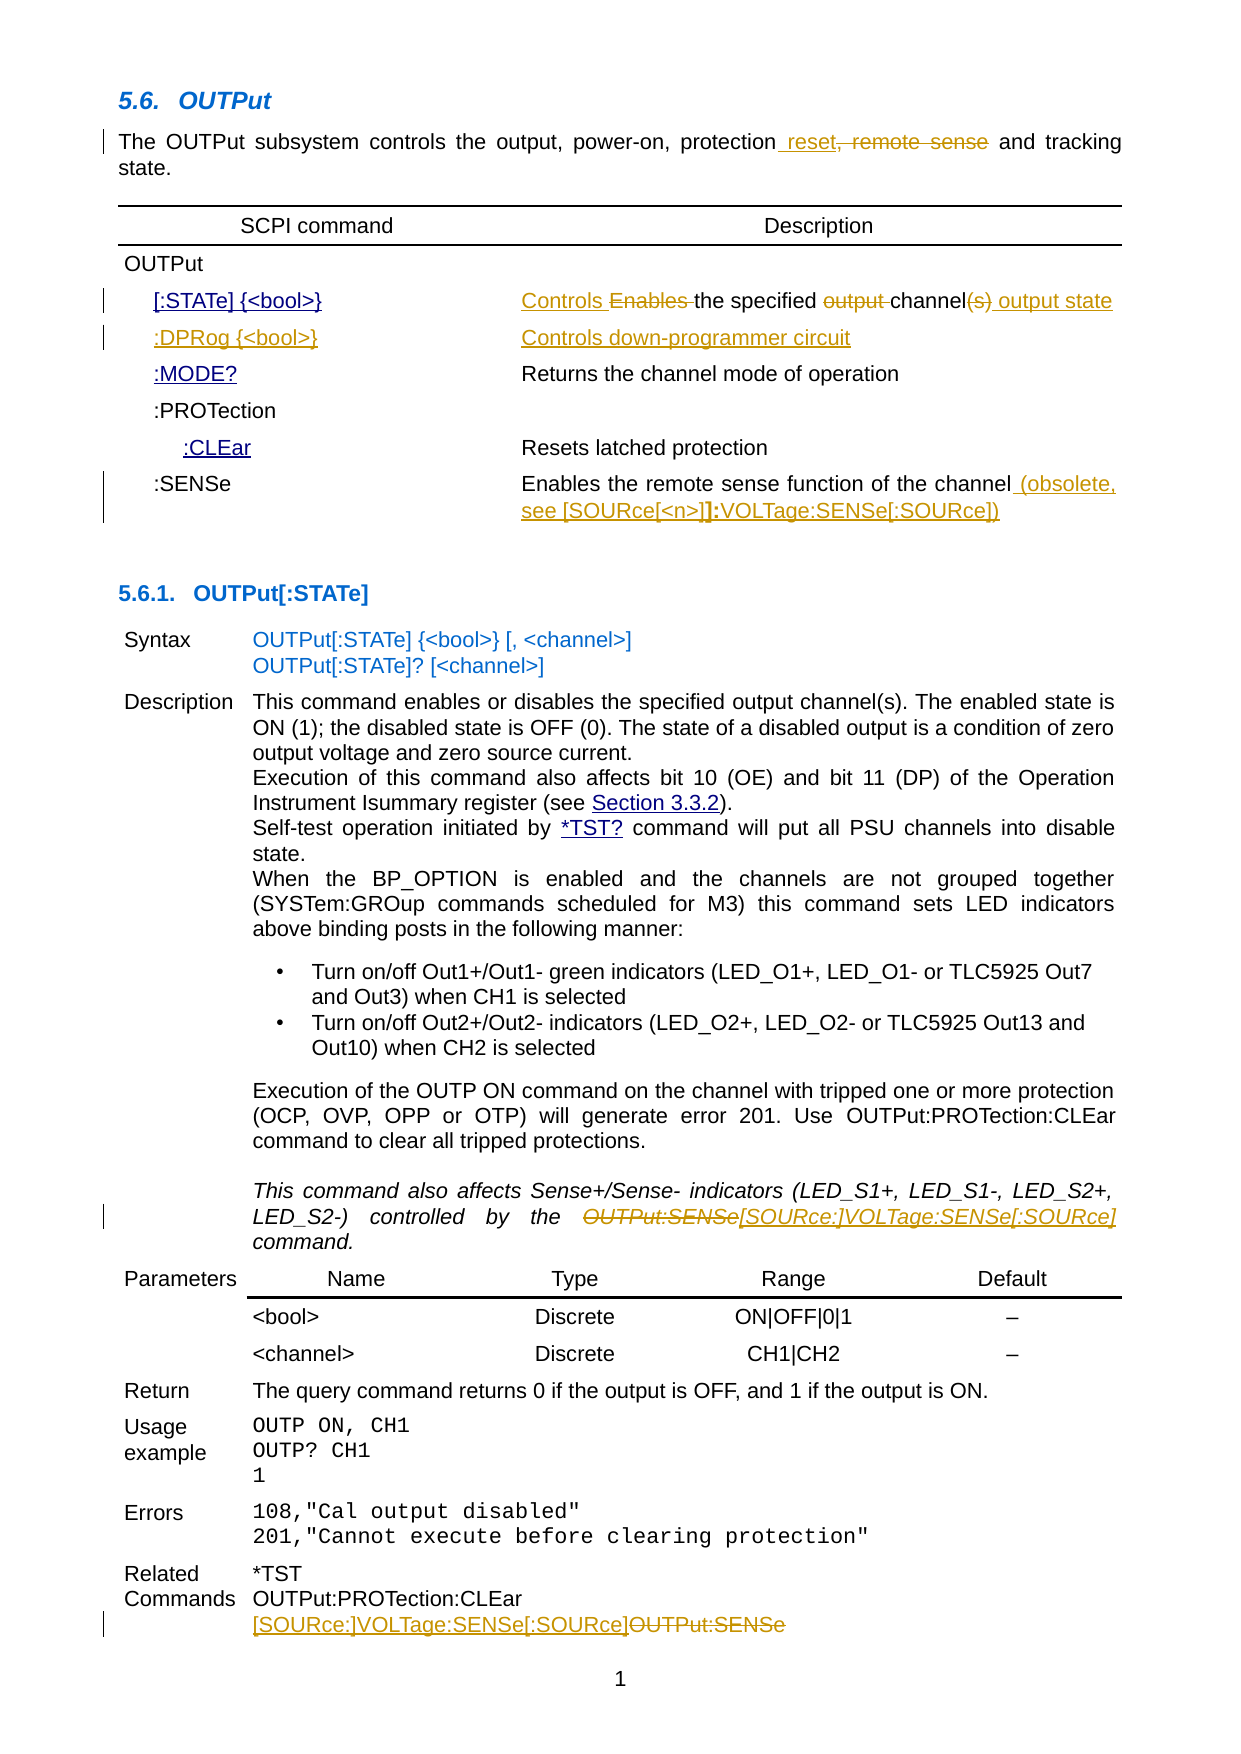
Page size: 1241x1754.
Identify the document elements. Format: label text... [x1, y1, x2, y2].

table_cell OUTP ON, CH1 OUTP? CH1 1 [247, 1409, 1122, 1494]
table_cell <channel> [247, 1335, 465, 1372]
table_cell :PROTection [118, 392, 516, 429]
table_cell Usage example [118, 1409, 247, 1494]
table_cell [516, 246, 1122, 282]
table_cell Discrete [465, 1299, 684, 1335]
table_cell Range [684, 1260, 903, 1296]
table_cell This command enables or disables the specified output channel(s). The enabled state is ON (1); the disabled state is OFF (0). The state of a disabled output is a condition of zero output voltage and zero source current. Execution of this command also affects bit 10 (OE) and bit 11 (DP) of the Operation Instrument Isummary register (see Section 3.3.2). Self-test operation initiated by *TST? command will put all PSU channels into disable state. When the BP_OPTION is enabled and the channels are not grouped together (SYSTem:GROup commands scheduled for M3) this command sets LED indicators above binding posts in the following manner: Turn on/off Out1+/Out1- green indicators (LED_O1+, LED_O1- or TLC5925 Out7 and Out3) when CH1 is selected Turn on/off Out2+/Out2- indicators (LED_O2+, LED_O2- or TLC5925 Out13 and Out10) when CH2 is selected Execution of the OUTP ON command on the channel with tripped one or more protection (OCP, OVP, OPP or OTP) will generate error 201. Use OUTPut:PROTection:CLEar command to clear all tripped protections. This command also affects Sense+/Sense- indicators (LED_S1+, LED_S1-, LED_S2+, LED_S2-) controlled by the [SOURce:]VOLTage:SENSe[:SOURce] command. [247, 684, 1122, 1260]
table_cell :CLEar [118, 429, 516, 466]
table_cell <bool> [247, 1299, 465, 1335]
table_header Syntax [118, 622, 247, 683]
table_cell OUTPut [118, 246, 516, 282]
table_cell Type [465, 1260, 684, 1296]
table_cell Controls the specified channel output state [516, 282, 1122, 319]
table_cell Default [903, 1260, 1122, 1296]
table_cell Enables the remote sense function of the channel (obsolete, see [SOURce[<n>]]:VOLTage:SENSe[:SOURce]) [516, 466, 1122, 529]
table_cell Errors [118, 1494, 247, 1555]
table_cell [:STATe] {<bool>} [118, 282, 516, 319]
table_cell Parameters [118, 1260, 247, 1372]
table_cell ON|OFF|0|1 [684, 1299, 903, 1335]
table_cell Discrete [465, 1335, 684, 1372]
table_cell Resets latched protection [516, 429, 1122, 466]
table_cell [516, 392, 1122, 429]
subtitle OUTPut[:STATe] [118, 580, 1122, 607]
table_cell – [903, 1335, 1122, 1372]
text The OUTPut subsystem controls the output, power-on, protection reset and tracking state. [118, 129, 1122, 179]
table_cell Related Commands [118, 1555, 247, 1642]
table_cell Description [118, 684, 247, 1260]
subtitle OUTPut [118, 86, 1122, 114]
table_cell *TST OUTPut:PROTection:CLEar [SOURce:]VOLTage:SENSe[:SOURce] [247, 1555, 1122, 1642]
table_cell CH1|CH2 [684, 1335, 903, 1372]
table_cell Name [247, 1260, 465, 1296]
table_cell Return [118, 1372, 247, 1408]
table_cell Controls down-programmer circuit [516, 319, 1122, 356]
table_header SCPI command [118, 207, 516, 243]
table_cell – [903, 1299, 1122, 1335]
table_header OUTPut[:STATe] {<bool>} [, <channel>] OUTPut[:STATe]? [<channel>] [247, 622, 1122, 683]
table_cell :SENSe [118, 466, 516, 529]
table_header Description [516, 207, 1122, 243]
table_cell The query command returns 0 if the output is OFF, and 1 if the output is ON. [247, 1372, 1122, 1408]
table_cell :MODE? [118, 356, 516, 392]
table_cell 108,"Cal output disabled" 201,"Cannot execute before clearing protection" [247, 1494, 1122, 1555]
table_cell :DPRog {<bool>} [118, 319, 516, 356]
table_cell Returns the channel mode of operation [516, 356, 1122, 392]
